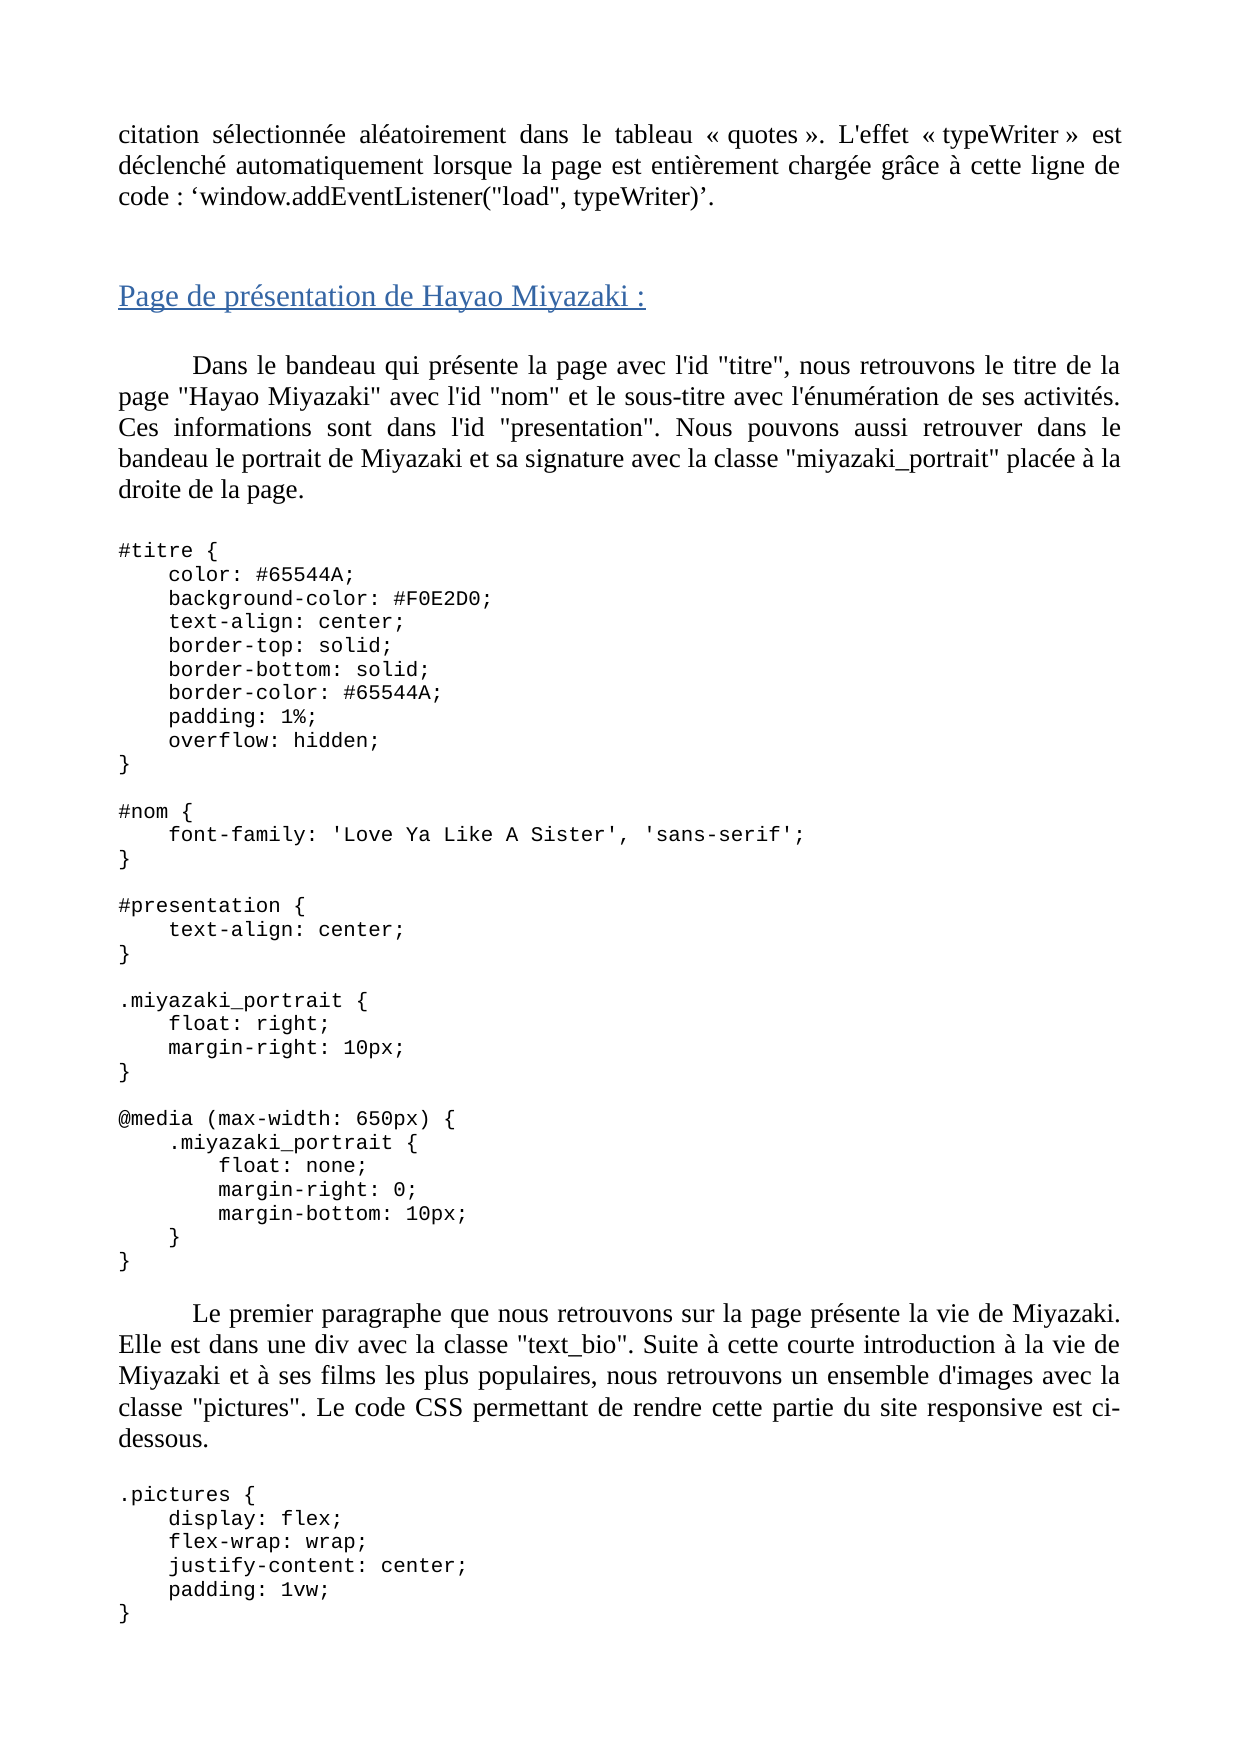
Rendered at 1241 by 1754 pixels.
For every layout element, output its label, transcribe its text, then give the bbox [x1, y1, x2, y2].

text Le premier paragraphe que nous retrouvons sur la page présente la vie de Miyazaki. Elle est dans une div avec la classe "text_bio". Suite à cette courte introduction à la vie de Miyazaki et à ses films les plus populaires, nous retrouvons un ensemble d'images avec la classe "pictures". Le code CSS permettant de rendre cette partie du site responsive est ci-dessous. [118, 1297, 1122, 1453]
text #titre { color: #65544A; background-color: #F0E2D0; text-align: center; border-top: solid; border-bottom: solid; border-color: #65544A; padding: 1%; overflow: hidden; } #nom { font-family: 'Love Ya Like A Sister', 'sans-serif'; } #presentation { text-align: center; } .miyazaki_portrait { float: right; margin-right: 10px; } @media (max-width: 650px) { .miyazaki_portrait { float: none; margin-right: 0; margin-bottom: 10px; } } [118, 541, 1122, 1297]
text citation sélectionnée aléatoirement dans le tableau « quotes ». L'effet « typeWriter » est déclenché automatiquement lorsque la page est entièrement chargée grâce à cette ligne de code : ‘window.addEventListener("load", typeWriter)’. [118, 118, 1122, 212]
text .pictures { display: flex; flex-wrap: wrap; justify-content: center; padding: 1vw; } [118, 1453, 1122, 1626]
text Page de présentation de Hayao Miyazaki : [118, 277, 1122, 313]
text Dans le bandeau qui présente la page avec l'id "titre", nous retrouvons le titre de la page "Hayao Miyazaki" avec l'id "nom" et le sous-titre avec l'énumération de ses activités. Ces informations sont dans l'id "presentation". Nous pouvons aussi retrouver dans le bandeau le portrait de Miyazaki et sa signature avec la classe "miyazaki_portrait" placée à la droite de la page. [118, 349, 1122, 504]
